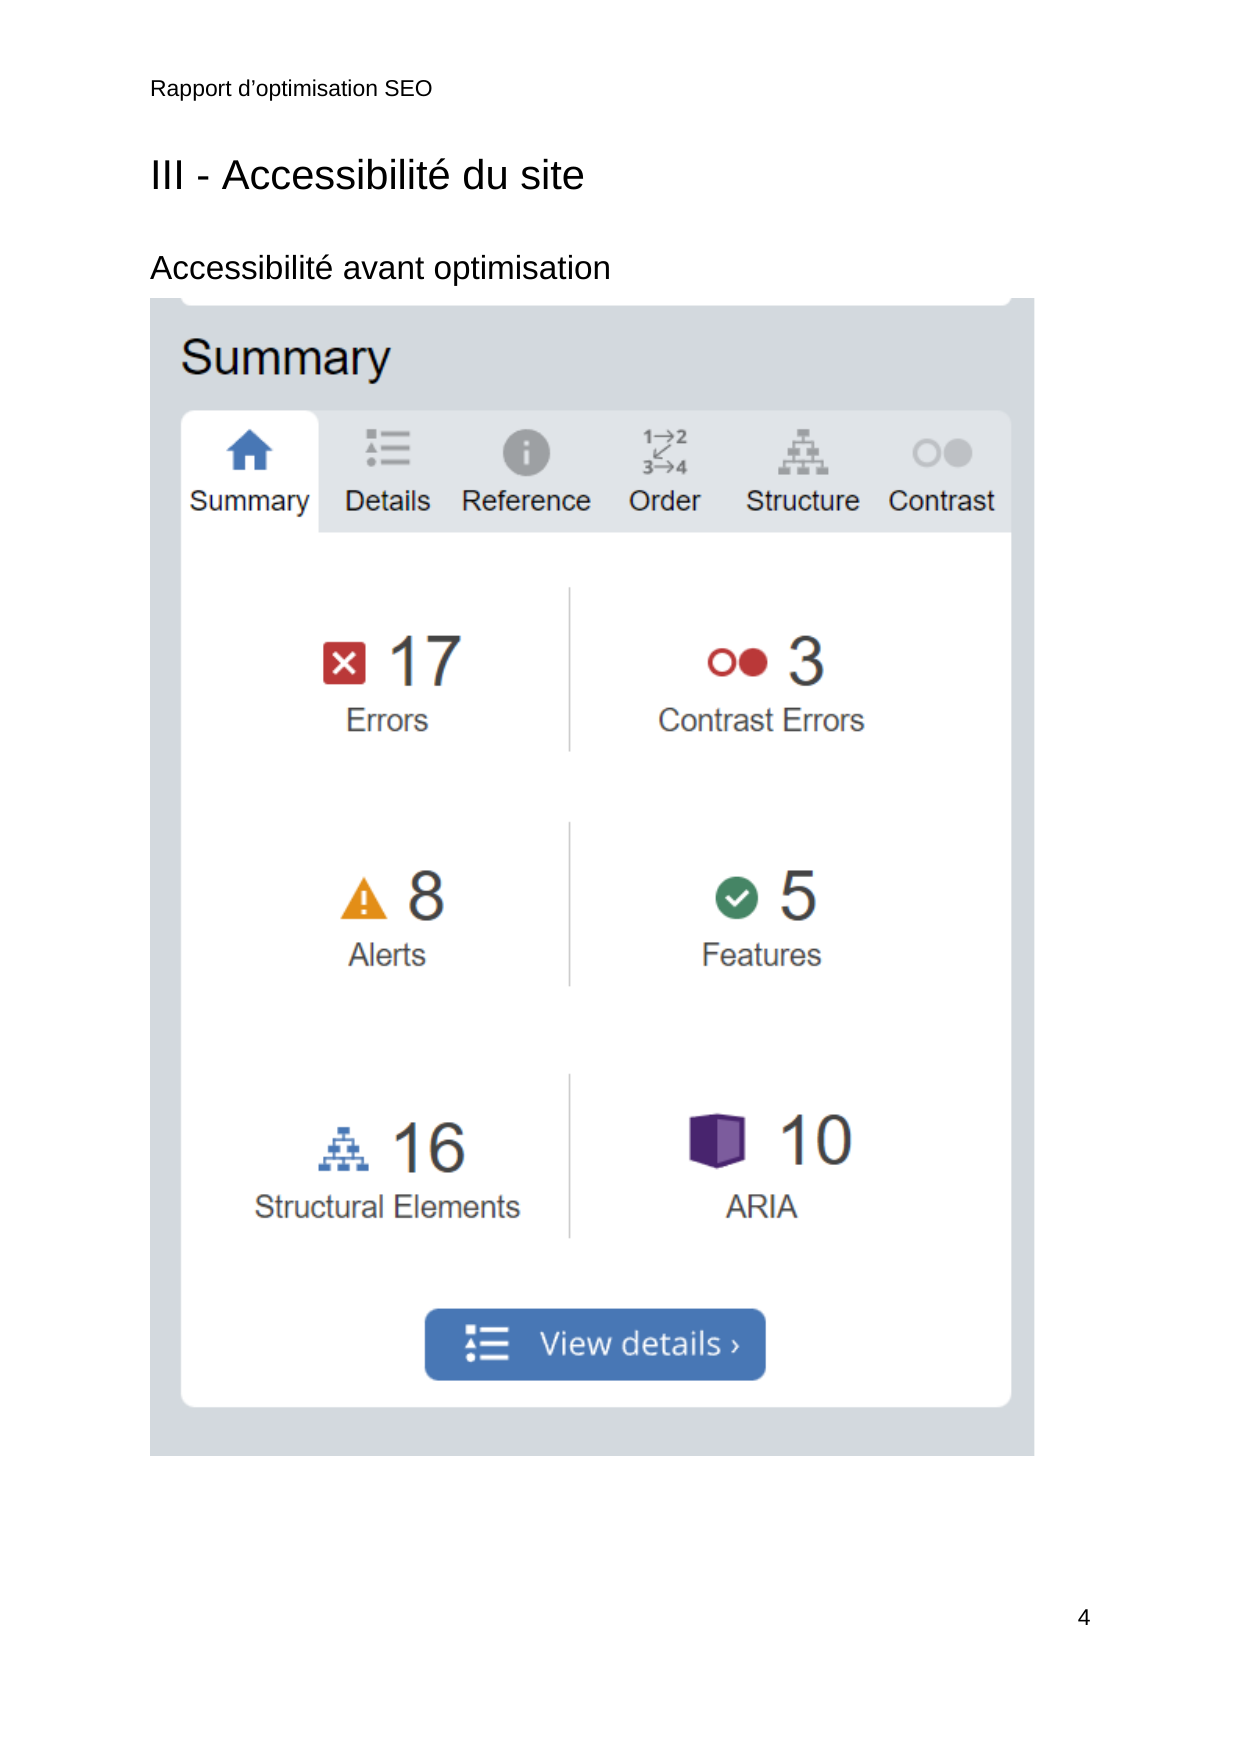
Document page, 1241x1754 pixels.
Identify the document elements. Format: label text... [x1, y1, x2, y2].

subtitle III - Accessibilité du site [150, 150, 1090, 198]
subtitle Accessibilité avant optimisation [150, 248, 1090, 286]
